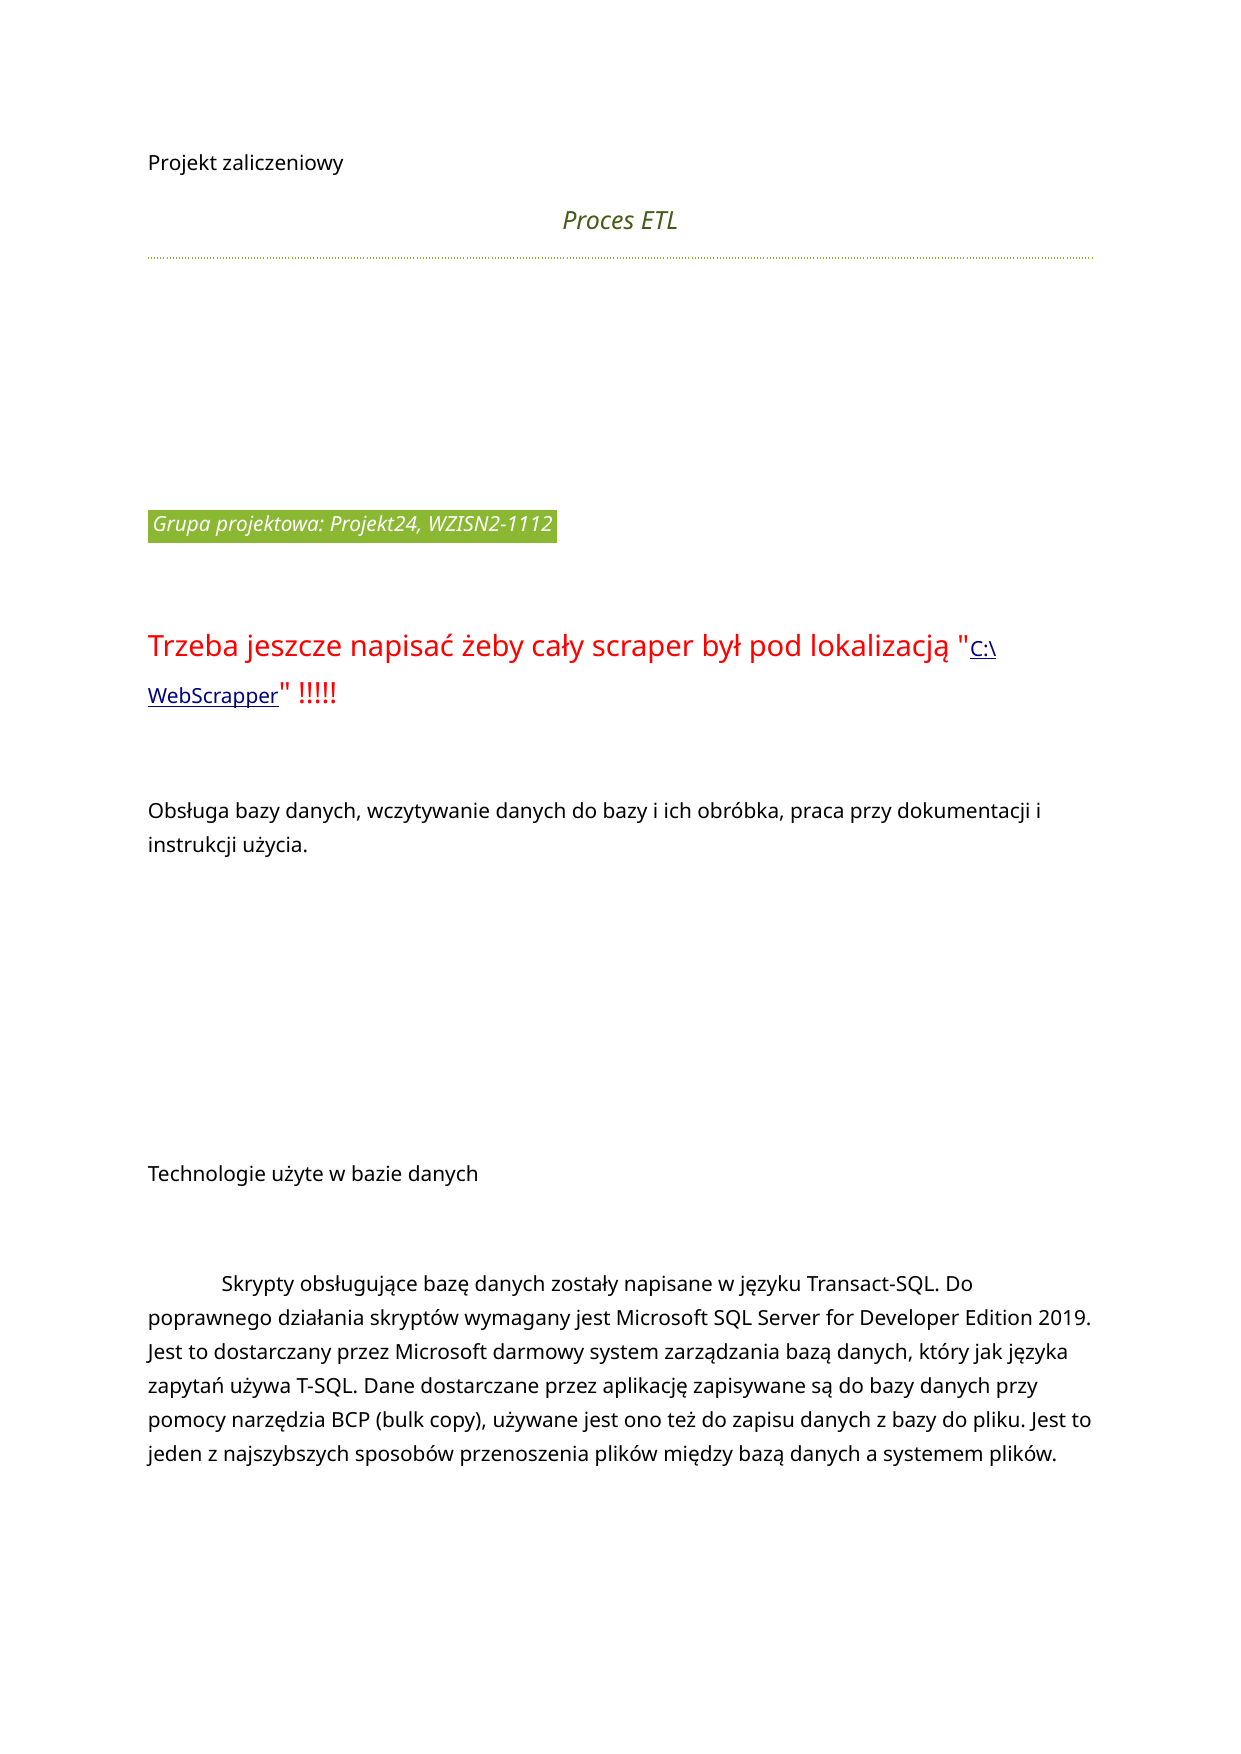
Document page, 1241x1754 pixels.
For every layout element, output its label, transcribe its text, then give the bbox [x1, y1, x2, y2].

text Grupa projektowa: Projekt24, WZISN2-1112 [557, 509, 1093, 543]
text Trzeba jeszcze napisać żeby cały scraper był pod lokalizacją "C:\WebScrapper" !!!!! [148, 625, 1093, 712]
text Projekt zaliczeniowy [148, 148, 1093, 176]
text Obsługa bazy danych, wczytywanie danych do bazy i ich obróbka, praca przy dokumentacji i instrukcji użycia. [148, 796, 1093, 858]
text Skrypty obsługujące bazę danych zostały napisane w języku Transact-SQL. Do poprawnego działania skryptów wymagany jest Microsoft SQL Server for Developer Edition 2019. Jest to dostarczany przez Microsoft darmowy system zarządzania bazą danych, który jak języka zapytań używa T-SQL. Dane dostarczane przez aplikację zapisywane są do bazy danych przy pomocy narzędzia BCP (bulk copy), używane jest ono też do zapisu danych z bazy do pliku. Jest to jeden z najszybszych sposobów przenoszenia plików między bazą danych a systemem plików. [148, 1269, 1093, 1468]
text Technologie użyte w bazie danych [148, 1159, 1093, 1188]
subtitle Proces ETL [148, 202, 1093, 259]
